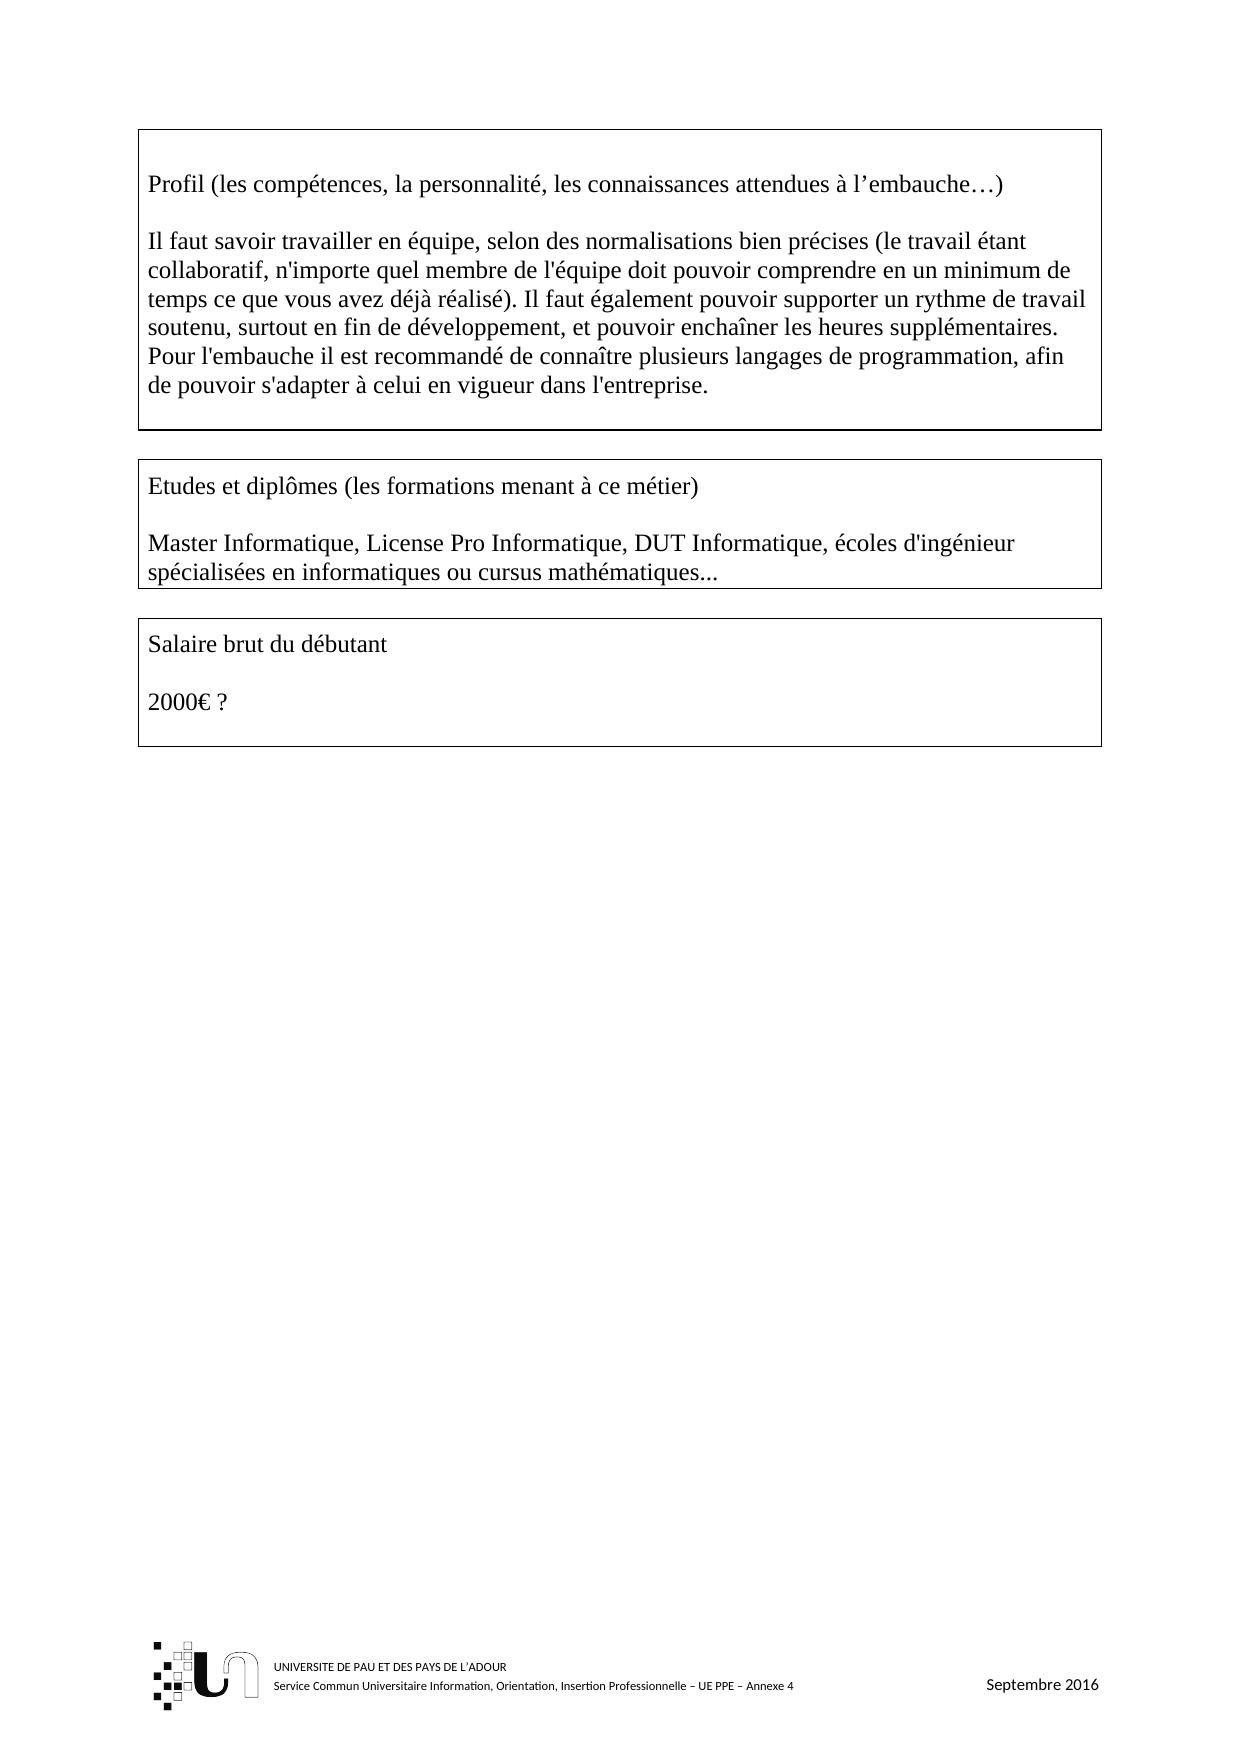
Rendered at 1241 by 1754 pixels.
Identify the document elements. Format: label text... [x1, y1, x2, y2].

text Il faut savoir travailler en équipe, selon des normalisations bien précises (le travail étant collaboratif, n'importe quel membre de l'équipe doit pouvoir comprendre en un minimum de temps ce que vous avez déjà réalisé). Il faut également pouvoir supporter un rythme de travail soutenu, surtout en fin de développement, et pouvoir enchaîner les heures supplémentaires. Pour l'embauche il est recommandé de connaître plusieurs langages de programmation, afin de pouvoir s'adapter à celui en vigueur dans l'entreprise. [148, 226, 1092, 399]
text Master Informatique, License Pro Informatique, DUT Informatique, écoles d'ingénieur spécialisées en informatiques ou cursus mathématiques... [139, 517, 1101, 588]
text Salaire brut du débutant [139, 619, 1101, 658]
text Etudes et diplômes (les formations menant à ce métier) [139, 460, 1101, 499]
text Profil (les compétences, la personnalité, les connaissances attendues à l’embauche…) [148, 169, 1092, 197]
text 2000€ ? [148, 687, 1092, 715]
picture [147, 1635, 267, 1714]
